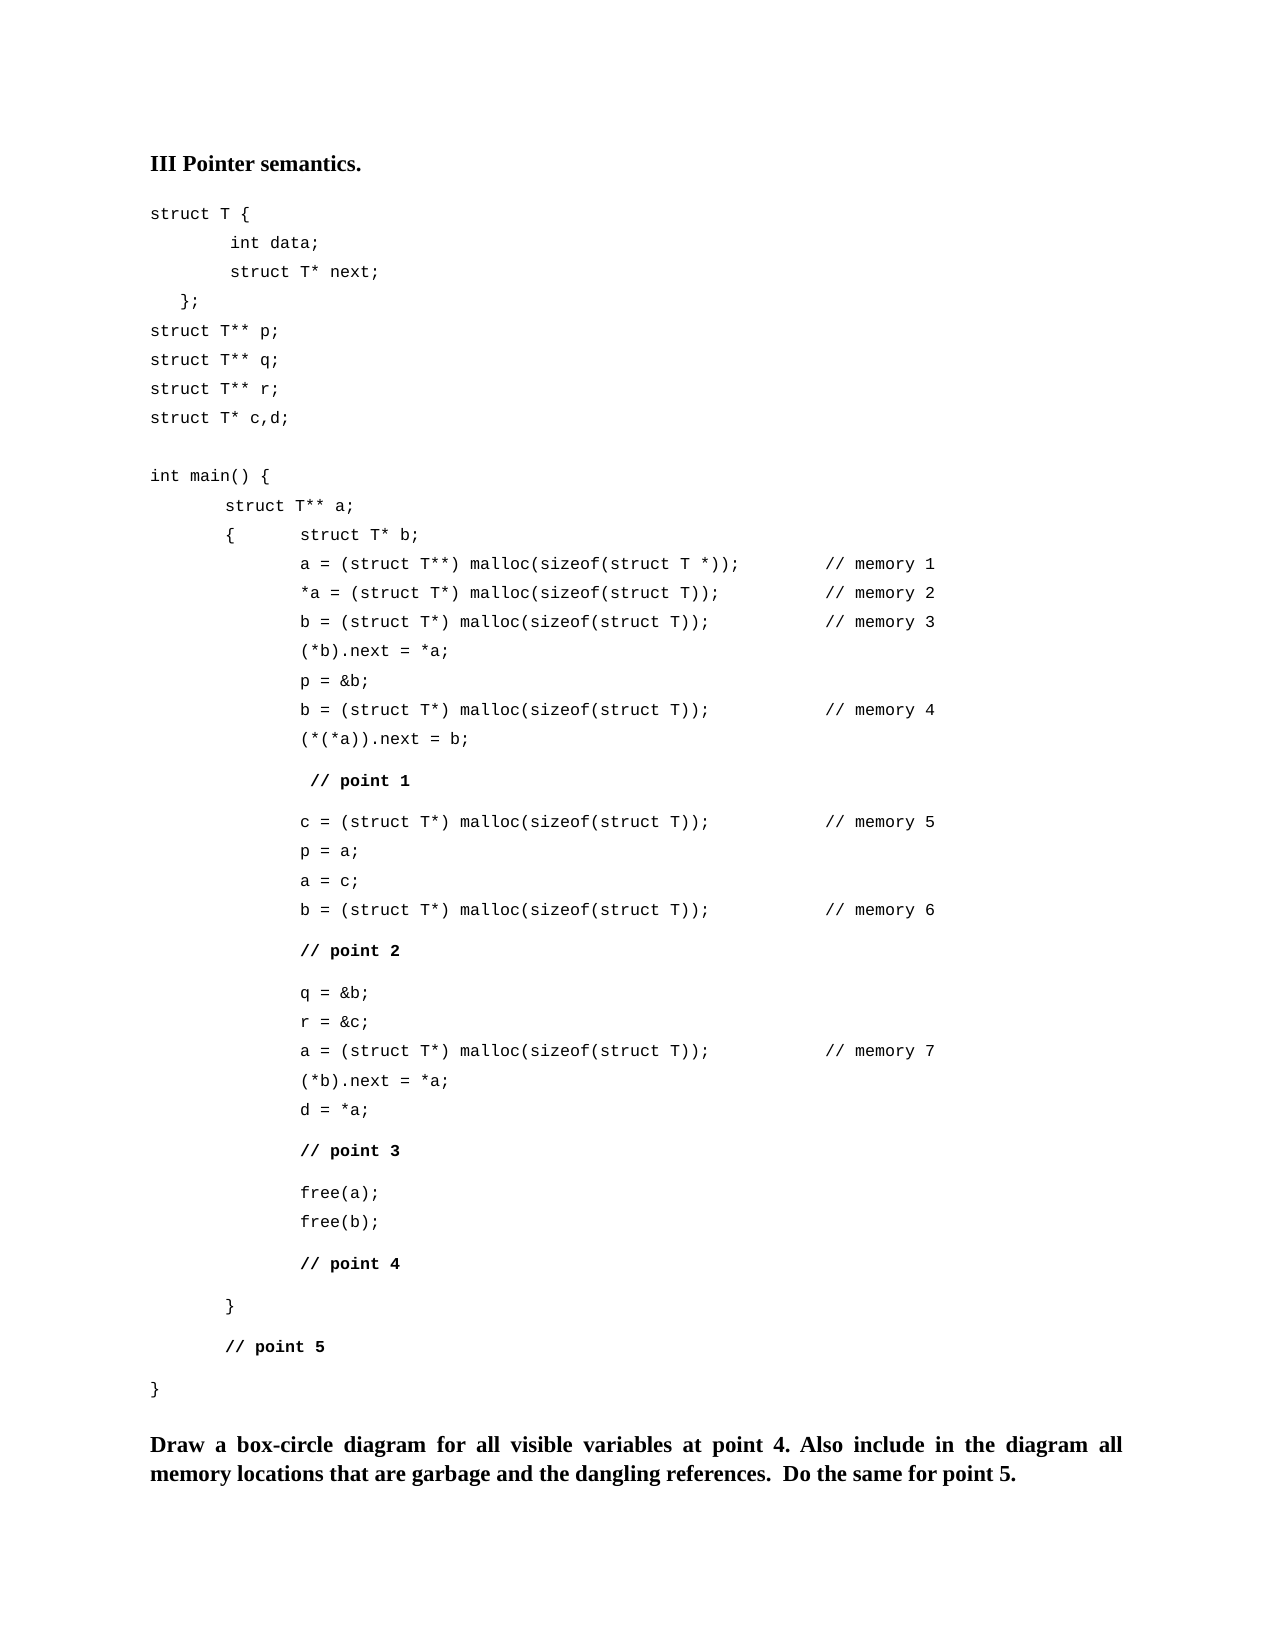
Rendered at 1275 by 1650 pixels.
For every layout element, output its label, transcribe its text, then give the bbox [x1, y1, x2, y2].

text struct T** r; [150, 370, 1125, 399]
text p = a; [150, 833, 1125, 862]
text b = (struct T*) malloc(sizeof(struct T)); // memory 3 [150, 603, 1125, 633]
text c = (struct T*) malloc(sizeof(struct T)); // memory 5 [225, 803, 1125, 833]
text struct T* c,d; [150, 399, 1125, 428]
text III Pointer semantics. [150, 150, 1125, 176]
text struct T { [150, 195, 1125, 224]
text struct T** p; [150, 312, 1125, 341]
text int data; [150, 224, 1125, 253]
text { struct T* b; [150, 516, 1125, 545]
text struct T** a; [150, 487, 1125, 516]
text q = &b; [225, 974, 1125, 1003]
text free(a); [150, 1174, 1125, 1203]
text (*(*a)).next = b; [150, 720, 1125, 749]
text a = (struct T*) malloc(sizeof(struct T)); // memory 7 [150, 1033, 1125, 1062]
text // point 3 [225, 1133, 1125, 1162]
text a = (struct T**) malloc(sizeof(struct T *)); // memory 1 [150, 545, 1125, 574]
text // point 5 [150, 1328, 1125, 1358]
text b = (struct T*) malloc(sizeof(struct T)); // memory 4 [150, 691, 1125, 720]
text int main() { [150, 458, 1125, 487]
text p = &b; [225, 662, 1125, 691]
text r = &c; [150, 1003, 1125, 1033]
text // point 2 [225, 933, 1125, 962]
text // point 4 [225, 1245, 1125, 1274]
text *a = (struct T*) malloc(sizeof(struct T)); // memory 2 [150, 574, 1125, 603]
text } [150, 1370, 1125, 1399]
text // point 1 [225, 762, 1125, 791]
text a = c; [150, 862, 1125, 891]
text } [150, 1287, 1125, 1316]
text free(b); [150, 1203, 1125, 1233]
text b = (struct T*) malloc(sizeof(struct T)); // memory 6 [150, 891, 1125, 920]
text struct T* next; [150, 253, 1125, 283]
text (*b).next = *a; [150, 633, 1125, 662]
text Draw a box-circle diagram for all visible variables at point 4. Also include in the diagram all memory locations that are garbage and the dangling references. Do the same for point 5. [150, 1428, 1125, 1487]
text struct T** q; [150, 341, 1125, 370]
text d = *a; [225, 1091, 1125, 1120]
text }; [150, 283, 1125, 312]
text (*b).next = *a; [150, 1062, 1125, 1091]
